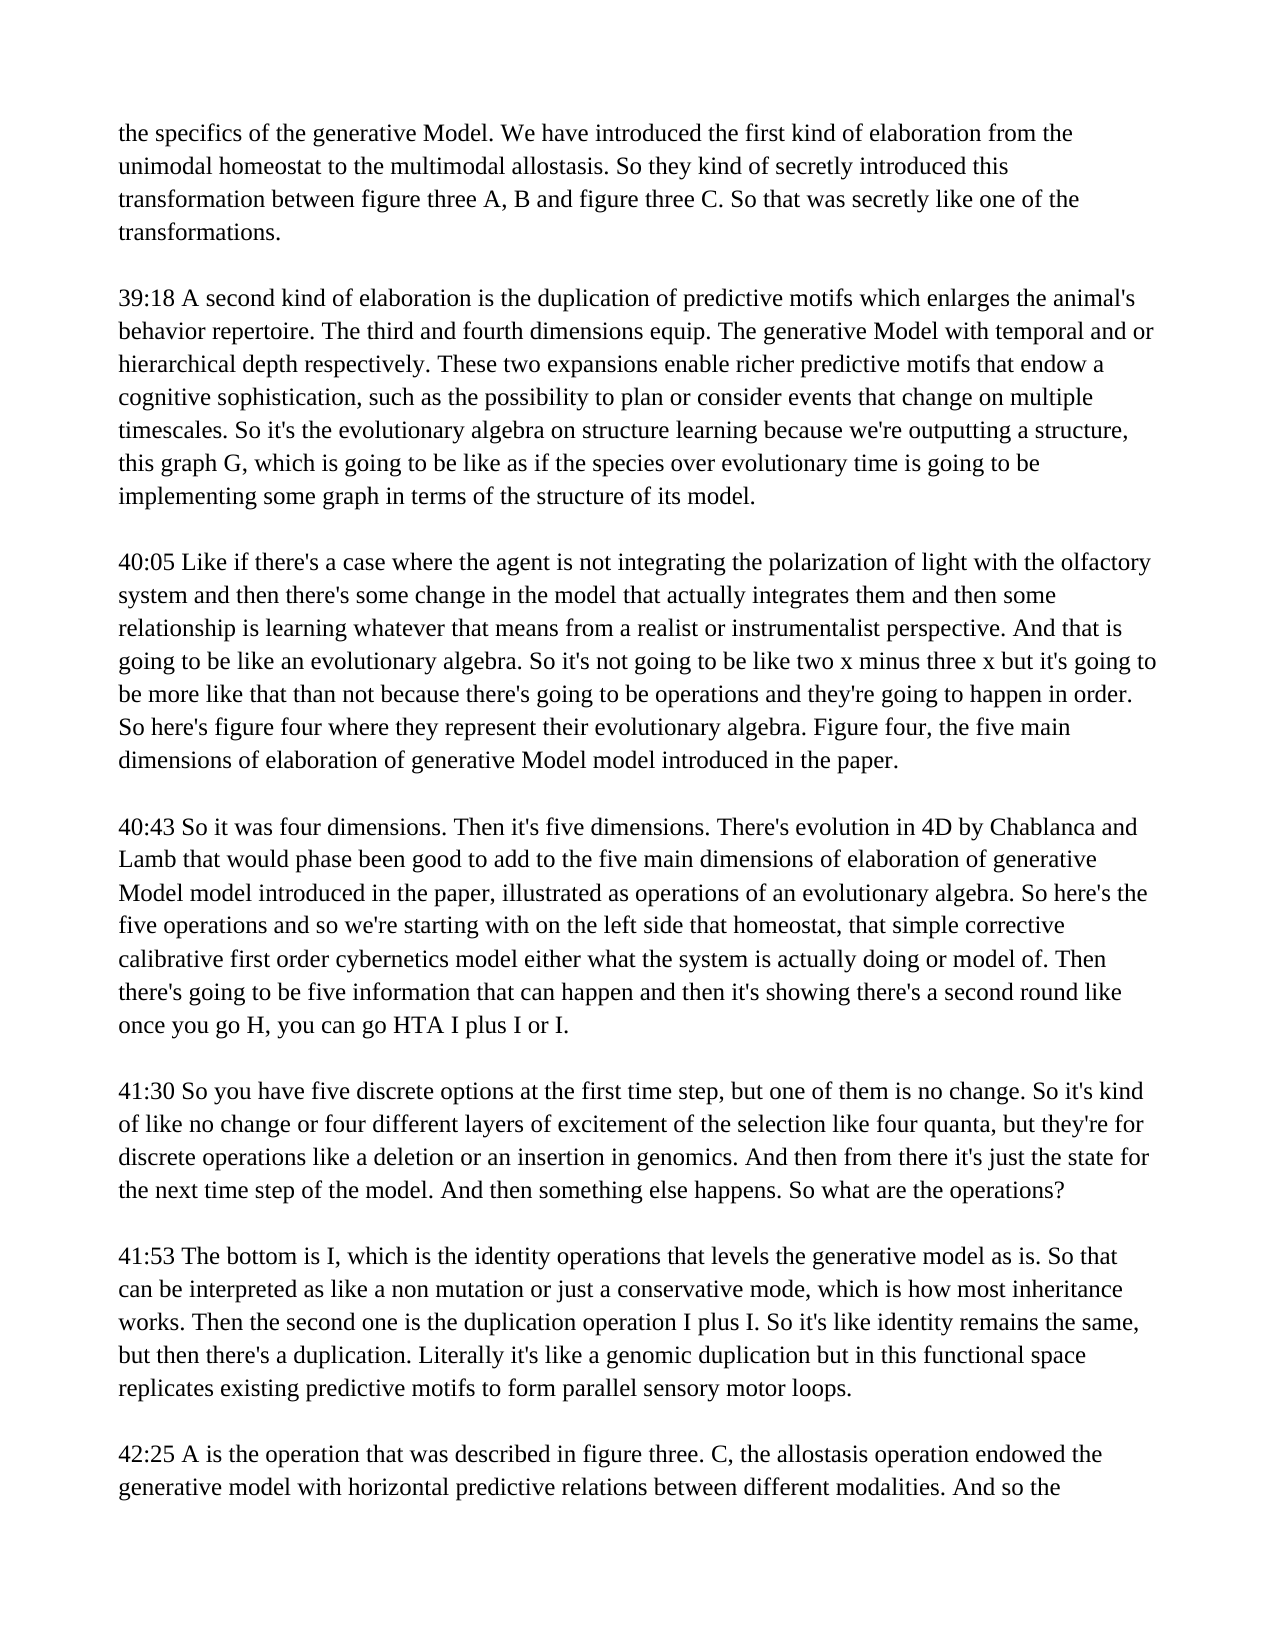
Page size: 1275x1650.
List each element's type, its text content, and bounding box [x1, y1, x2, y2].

text the specifics of the generative Model. We have introduced the first kind of elaboration from the unimodal homeostat to the multimodal allostasis. So they kind of secretly introduced this transformation between figure three A, B and figure three C. So that was secretly like one of the transformations. 39:18 A second kind of elaboration is the duplication of predictive motifs which enlarges the animal's behavior repertoire. The third and fourth dimensions equip. The generative Model with temporal and or hierarchical depth respectively. These two expansions enable richer predictive motifs that endow a cognitive sophistication, such as the possibility to plan or consider events that change on multiple timescales. So it's the evolutionary algebra on structure learning because we're outputting a structure, this graph G, which is going to be like as if the species over evolutionary time is going to be implementing some graph in terms of the structure of its model. 40:05 Like if there's a case where the agent is not integrating the polarization of light with the olfactory system and then there's some change in the model that actually integrates them and then some relationship is learning whatever that means from a realist or instrumentalist perspective. And that is going to be like an evolutionary algebra. So it's not going to be like two x minus three x but it's going to be more like that than not because there's going to be operations and they're going to happen in order. So here's figure four where they represent their evolutionary algebra. Figure four, the five main dimensions of elaboration of generative Model model introduced in the paper. 40:43 So it was four dimensions. Then it's five dimensions. There's evolution in 4D by Chablanca and Lamb that would phase been good to add to the five main dimensions of elaboration of generative Model model introduced in the paper, illustrated as operations of an evolutionary algebra. So here's the five operations and so we're starting with on the left side that homeostat, that simple corrective calibrative first order cybernetics model either what the system is actually doing or model of. Then there's going to be five information that can happen and then it's showing there's a second round like once you go H, you can go HTA I plus I or I. 41:30 So you have five discrete options at the first time step, but one of them is no change. So it's kind of like no change or four different layers of excitement of the selection like four quanta, but they're for discrete operations like a deletion or an insertion in genomics. And then from there it's just the state for the next time step of the model. And then something else happens. So what are the operations? 41:53 The bottom is I, which is the identity operations that levels the generative model as is. So that can be interpreted as like a non mutation or just a conservative mode, which is how most inheritance works. Then the second one is the duplication operation I plus I. So it's like identity remains the same, but then there's a duplication. Literally it's like a genomic duplication but in this functional space replicates existing predictive motifs to form parallel sensory motor loops. 42:25 A is the operation that was described in figure three. C, the allostasis operation endowed the generative model with horizontal predictive relations between different modalities. And so the [118, 118, 1157, 1501]
